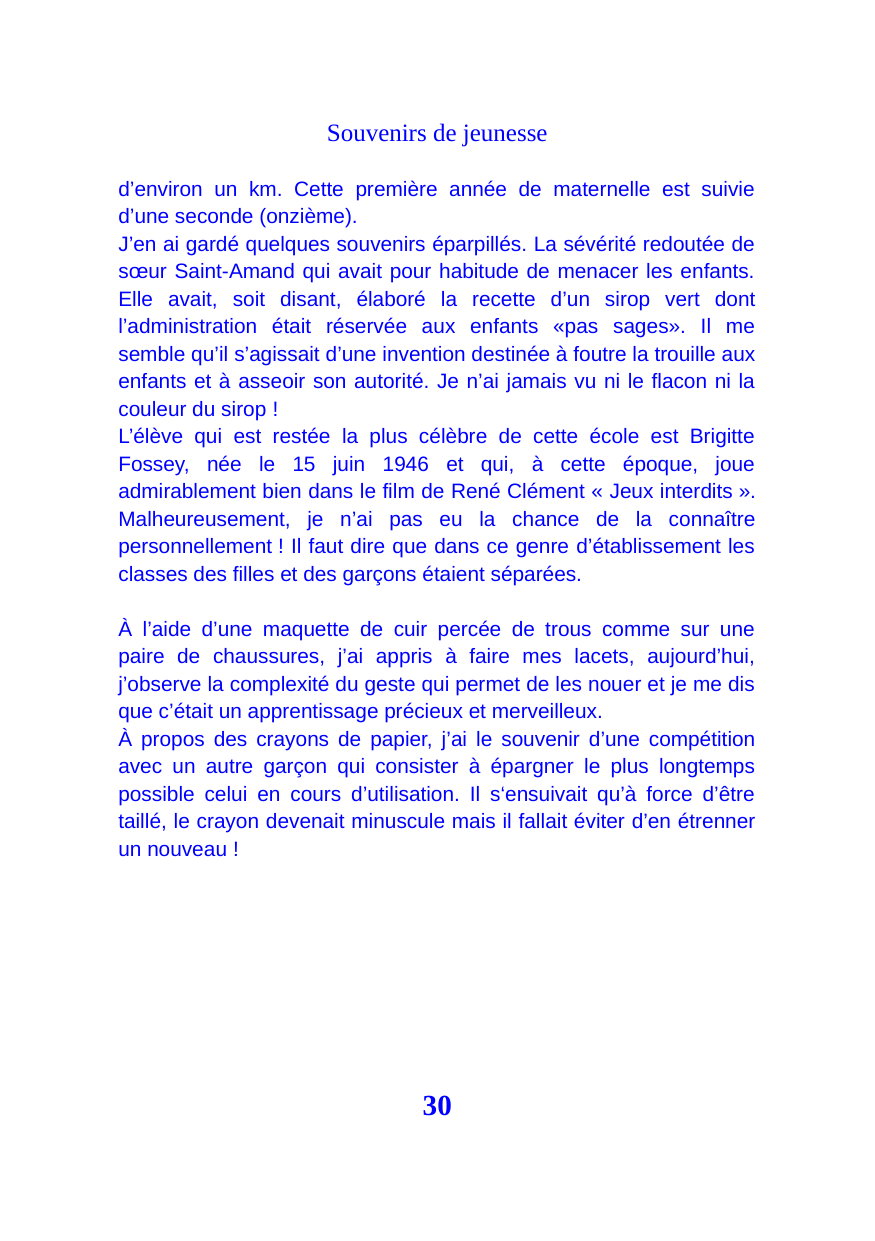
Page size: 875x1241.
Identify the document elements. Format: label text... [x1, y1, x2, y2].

text L’élève qui est restée la plus célèbre de cette école est Brigitte Fossey, née le 15 juin 1946 et qui, à cette époque, joue admirablement bien dans le film de René Clément « Jeux interdits ». Malheureusement, je n’ai pas eu la chance de la connaître personnellement ! Il faut dire que dans ce genre d’établissement les classes des filles et des garçons étaient séparées. [118, 424, 756, 585]
text À l’aide d’une maquette de cuir percée de trous comme sur une paire de chaussures, j’ai appris à faire mes lacets, aujourd’hui, j’observe la complexité du geste qui permet de les nouer et je me dis que c’était un apprentissage précieux et merveilleux. [118, 616, 756, 723]
text d’environ un km. Cette première année de maternelle est suivie d’une seconde (onzième). [118, 176, 756, 228]
text J’en ai gardé quelques souvenirs éparpillés. La sévérité redoutée de sœur Saint-Amand qui avait pour habitude de menacer les enfants. Elle avait, soit disant, élaboré la recette d’un sirop vert dont l’administration était réservée aux enfants «pas sages». Il me semble qu’il s’agissait d’une invention destinée à foutre la trouille aux enfants et à asseoir son autorité. Je n’ai jamais vu ni le flacon ni la couleur du sirop ! [118, 231, 756, 420]
text À propos des crayons de papier, j’ai le souvenir d’une compétition avec un autre garçon qui consister à épargner le plus longtemps possible celui en cours d’utilisation. Il s‘ensuivait qu’à force d’être taillé, le crayon devenait minuscule mais il fallait éviter d’en étrenner un nouveau ! [118, 726, 756, 860]
